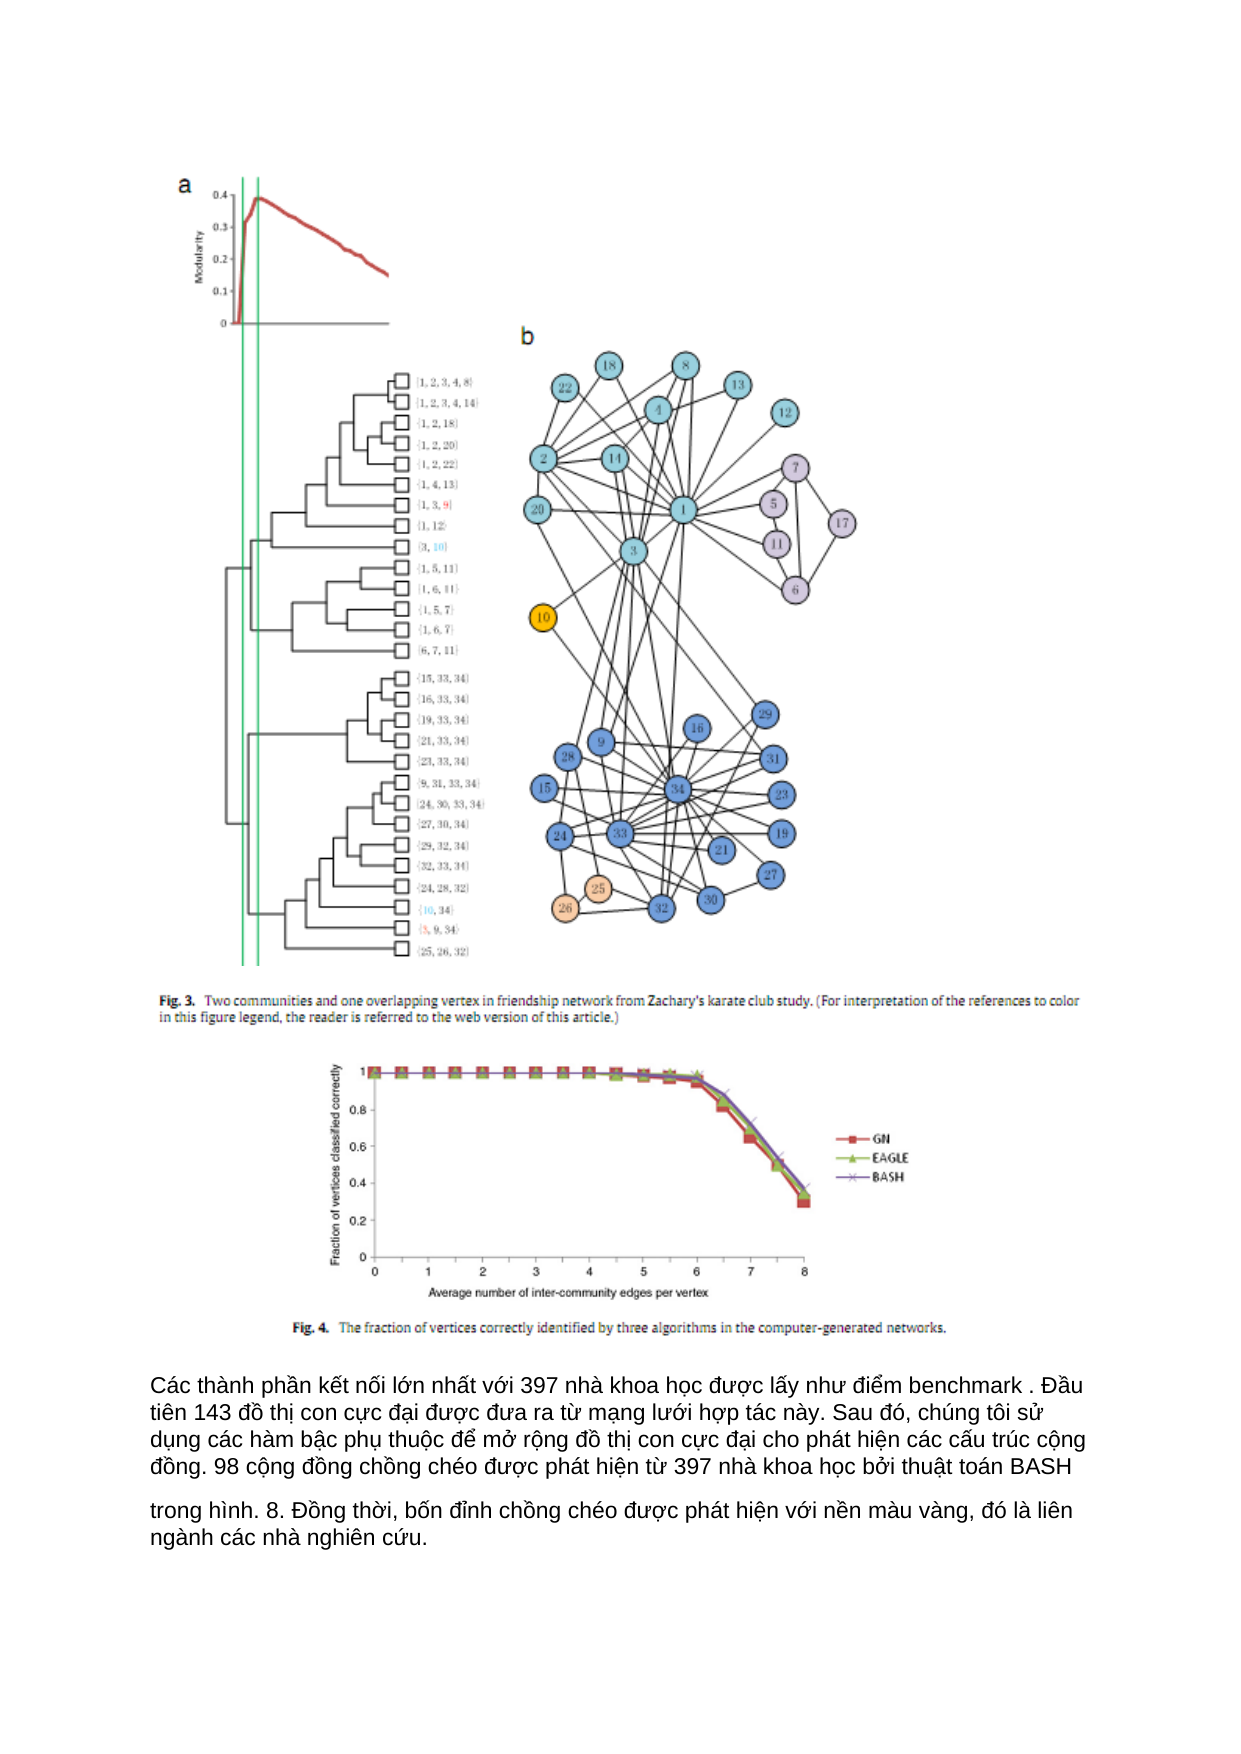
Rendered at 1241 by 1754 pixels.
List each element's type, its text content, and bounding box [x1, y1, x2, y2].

text trong hình. 8. Đồng thời, bốn đỉnh chồng chéo được phát hiện với nền màu vàng, đó là liên ngành các nhà nghiên cứu. [150, 1497, 1090, 1551]
text Các thành phần kết nối lớn nhất với 397 nhà khoa học được lấy như điểm benchmark . Đầu tiên 143 đồ thị con cực đại được đưa ra từ mạng lưới hợp tác này. Sau đó, chúng tôi sử dụng các hàm bậc phụ thuộc để mở rộng đồ thị con cực đại cho phát hiện các cấu trúc cộng đồng. 98 cộng đồng chồng chéo được phát hiện từ 397 nhà khoa học bởi thuật toán BASH [150, 1372, 1090, 1480]
